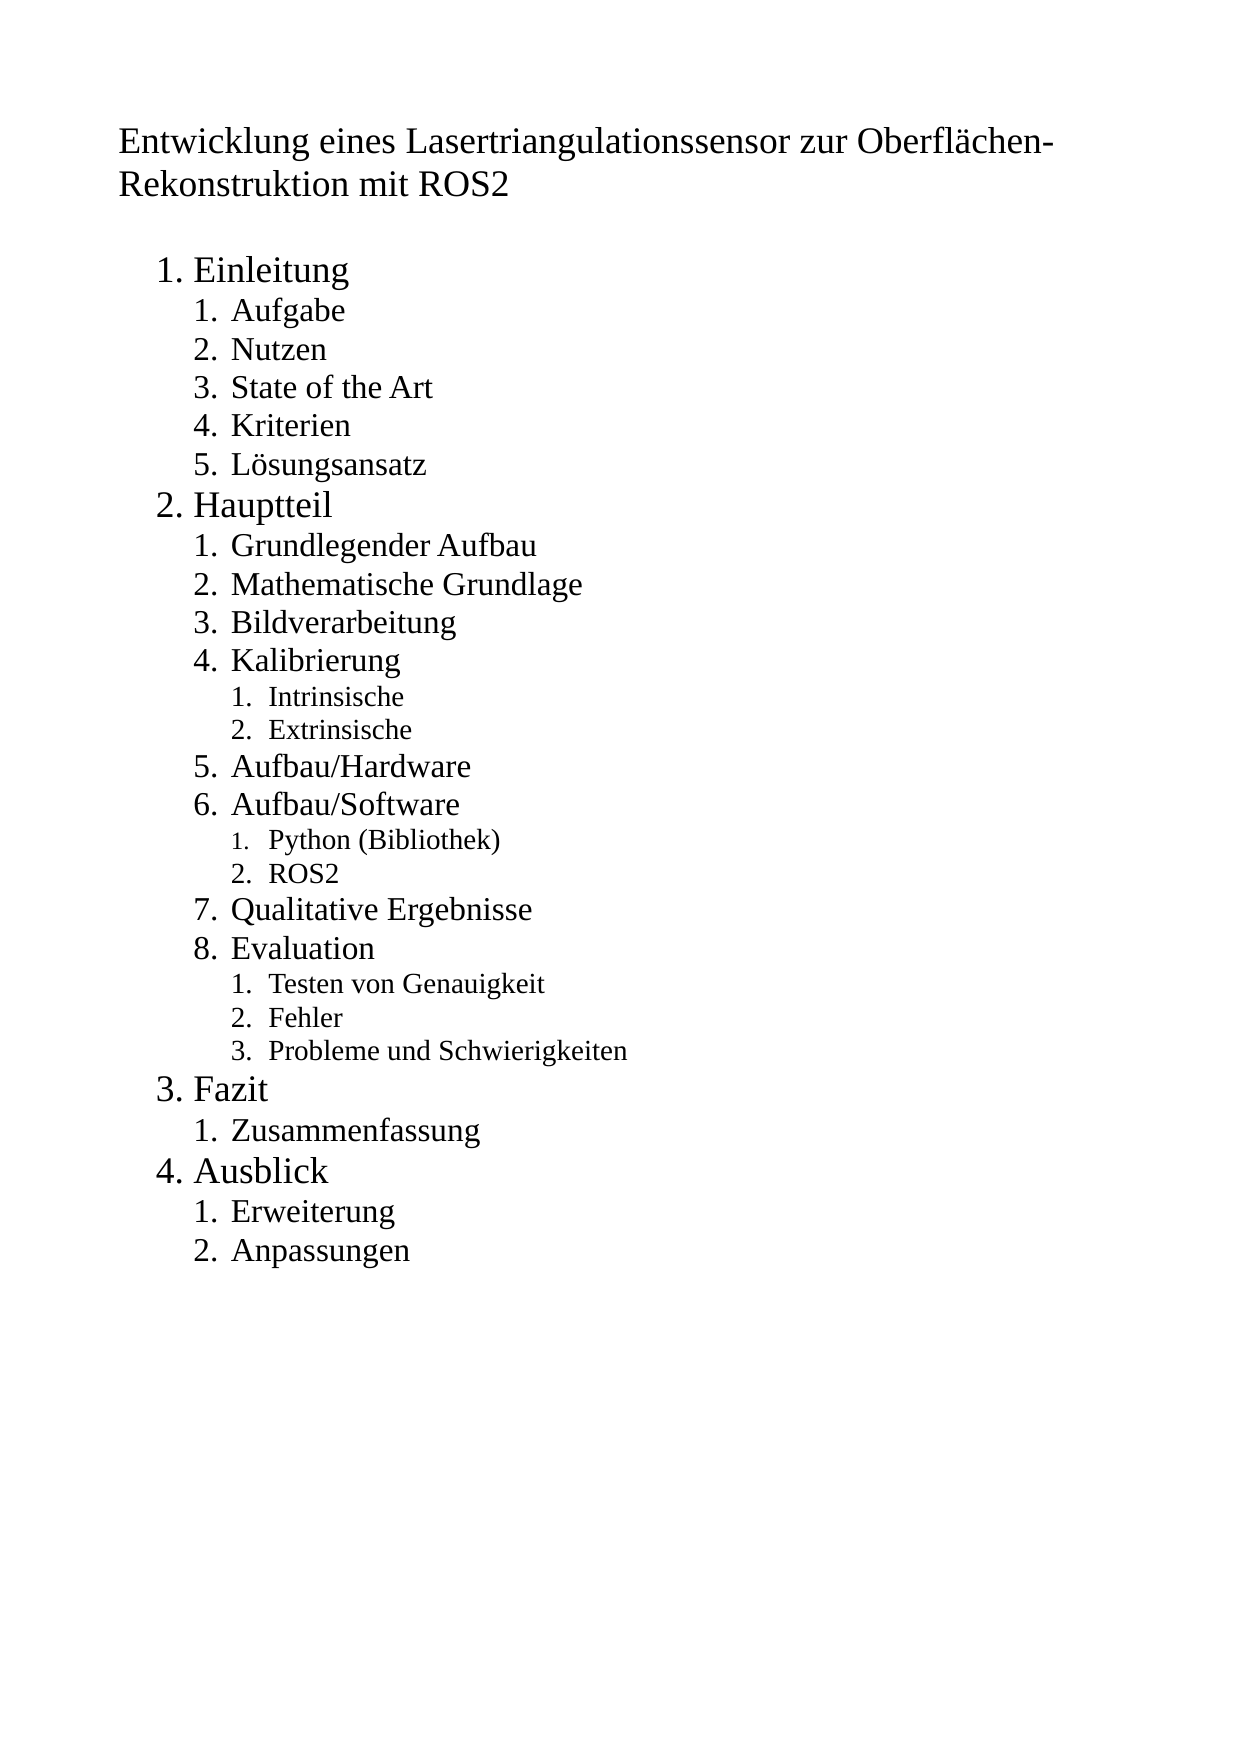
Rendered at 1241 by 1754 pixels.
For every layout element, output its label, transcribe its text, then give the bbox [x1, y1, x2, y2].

text Entwicklung eines Lasertriangulationssensor zur Oberflächen-Rekonstruktion mit ROS2 [118, 118, 1122, 204]
list Mathematische Grundlage [193, 564, 1122, 602]
list Extrinsische [231, 712, 1122, 746]
list Erweiterung [193, 1191, 1122, 1230]
list Ausblick [156, 1148, 1122, 1191]
list ROS2 [231, 856, 1122, 889]
list Testen von Genauigkeit [231, 966, 1122, 1000]
list Bildverarbeitung [193, 602, 1122, 640]
list Probleme und Schwierigkeiten [231, 1033, 1122, 1067]
list Kriterien [193, 406, 1122, 444]
list Qualitative Ergebnisse [193, 889, 1122, 928]
list Aufbau/Hardware [193, 746, 1122, 784]
list Fehler [231, 1000, 1122, 1033]
list Nutzen [193, 329, 1122, 367]
list Python (Bibliothek) [231, 822, 1122, 856]
list State of the Art [193, 367, 1122, 406]
list Fazit [156, 1067, 1122, 1110]
list Kalibrierung [193, 640, 1122, 679]
list Aufbau/Software [193, 784, 1122, 822]
list Aufgabe [193, 291, 1122, 329]
list Lösungsansatz [193, 444, 1122, 482]
list Evaluation [193, 928, 1122, 966]
list Intrinsische [231, 679, 1122, 712]
list Anpassungen [193, 1230, 1122, 1268]
list Hauptteil [156, 482, 1122, 525]
list Einleitung [156, 247, 1122, 291]
list Zusammenfassung [193, 1110, 1122, 1148]
list Grundlegender Aufbau [193, 525, 1122, 564]
